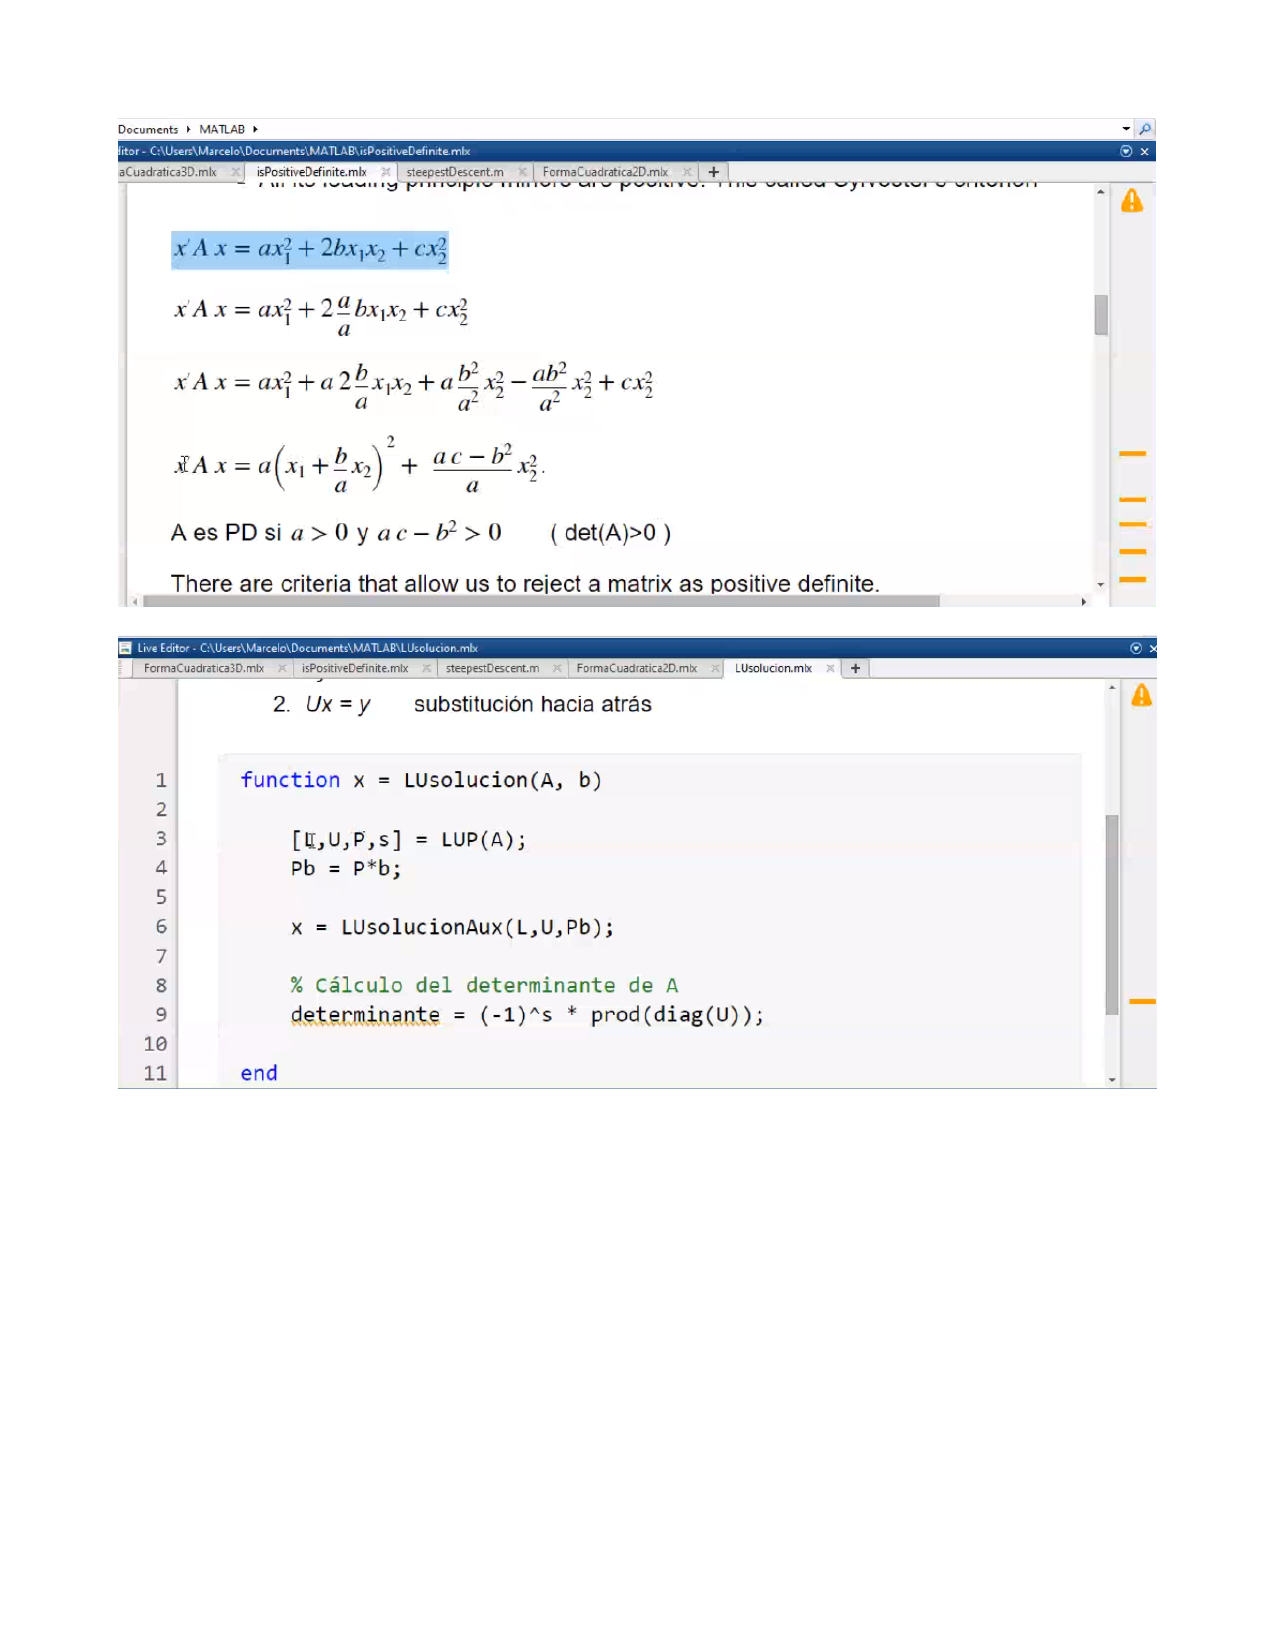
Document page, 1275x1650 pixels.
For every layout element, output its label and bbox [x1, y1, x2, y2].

picture [118, 118, 1157, 607]
picture [118, 635, 1157, 1089]
